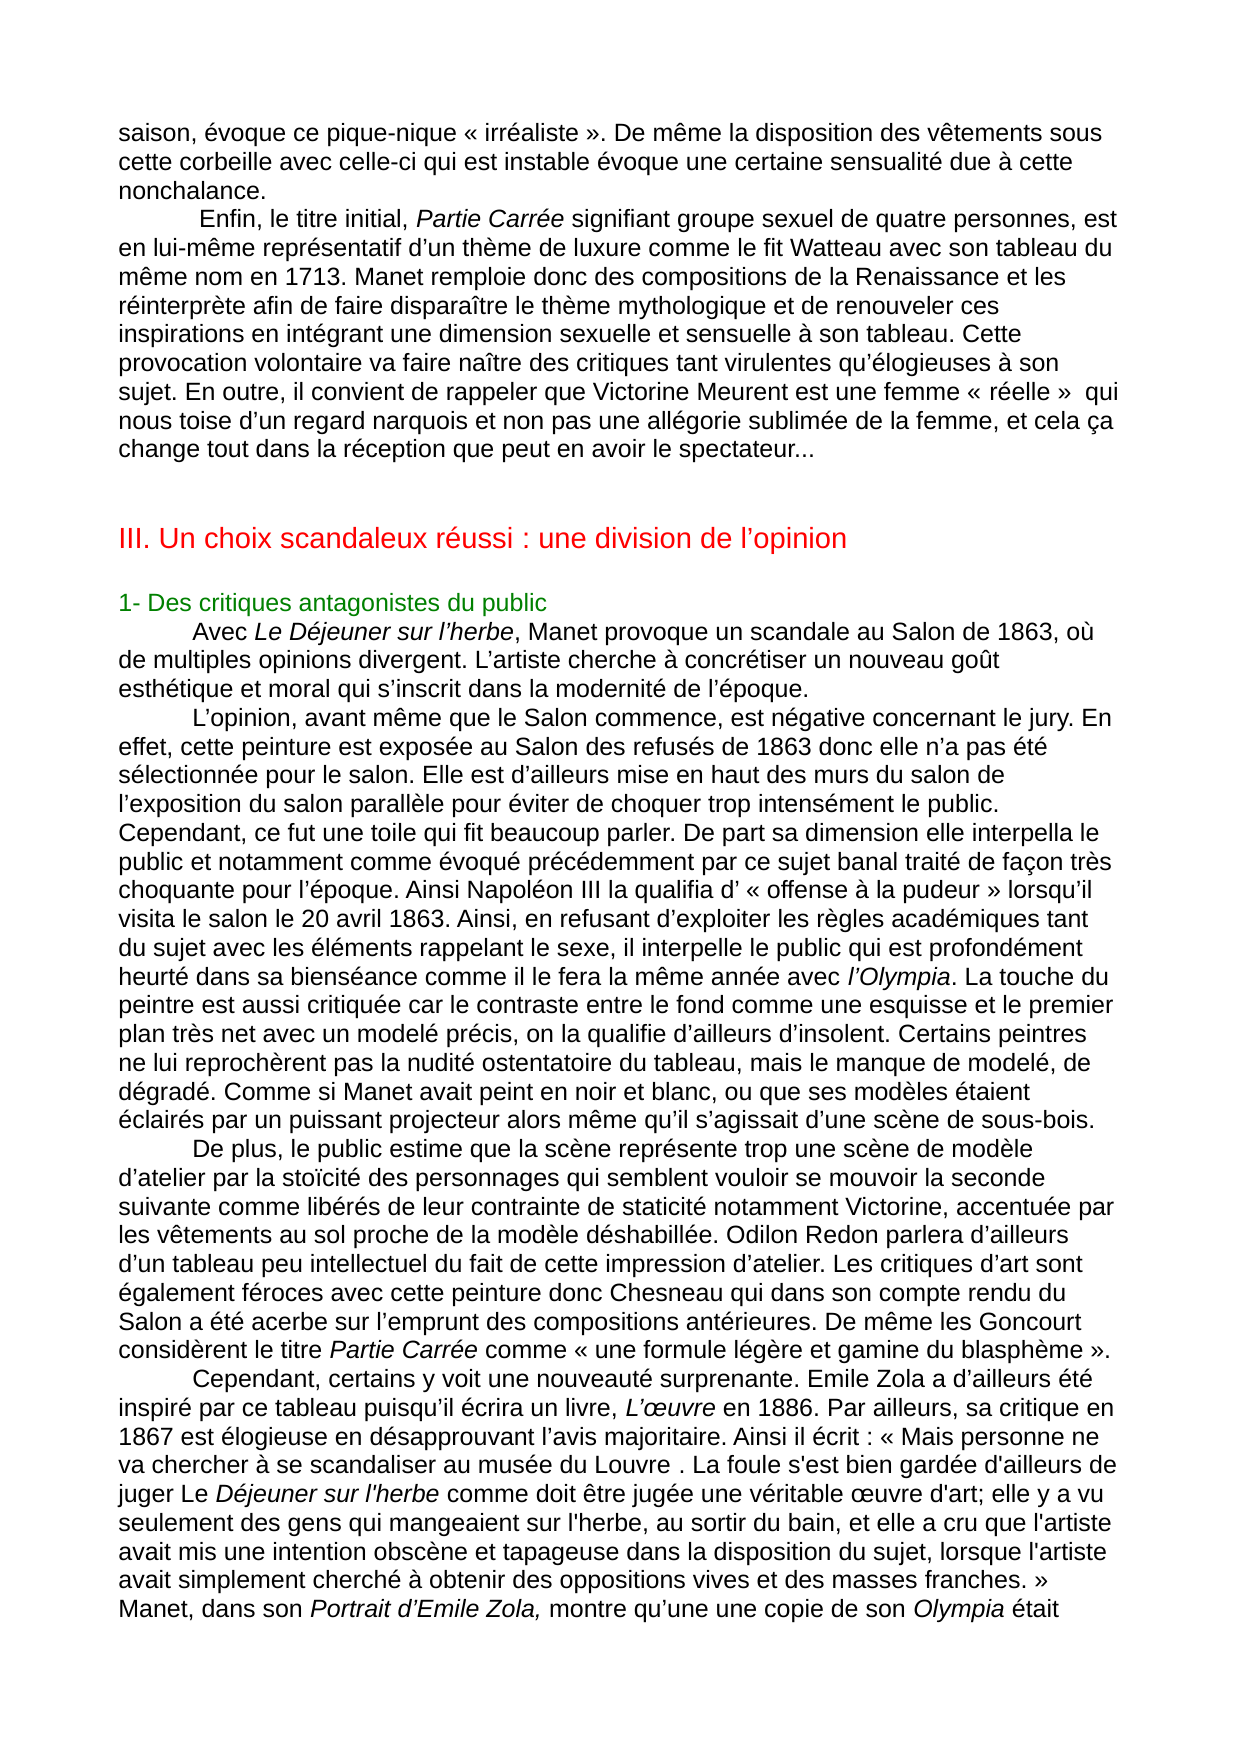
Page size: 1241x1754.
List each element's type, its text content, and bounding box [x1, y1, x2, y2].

text De plus, le public estime que la scène représente trop une scène de modèle d’atelier par la stoïcité des personnages qui semblent vouloir se mouvoir la seconde suivante comme libérés de leur contrainte de staticité notamment Victorine, accentuée par les vêtements au sol proche de la modèle déshabillée. Odilon Redon parlera d’ailleurs d’un tableau peu intellectuel du fait de cette impression d’atelier. Les critiques d’art sont également féroces avec cette peinture donc Chesneau qui dans son compte rendu du Salon a été acerbe sur l’emprunt des compositions antérieures. De même les Goncourt considèrent le titre Partie Carrée comme « une formule légère et gamine du blasphème ». Cependant, certains y voit une nouveauté surprenante. Emile Zola a d’ailleurs été inspiré par ce tableau puisqu’il écrira un livre, L’œuvre en 1886. Par ailleurs, sa critique en 1867 est élogieuse en désapprouvant l’avis majoritaire. Ainsi il écrit : « Mais personne ne va chercher à se scandaliser au musée du Louvre . La foule s'est bien gardée d'ailleurs de juger Le Déjeuner sur l'herbe comme doit être jugée une véritable œuvre d'art; elle y a vu seulement des gens qui mangeaient sur l'herbe, au sortir du bain, et elle a cru que l'artiste avait mis une intention obscène et tapageuse dans la disposition du sujet, lorsque l'artiste avait simplement cherché à obtenir des oppositions vives et des masses franches. » Manet, dans son Portrait d’Emile Zola, montre qu’une une copie de son Olympia était [118, 1134, 1122, 1623]
text L’opinion, avant même que le Salon commence, est négative concernant le jury. En effet, cette peinture est exposée au Salon des refusés de 1863 donc elle n’a pas été sélectionnée pour le salon. Elle est d’ailleurs mise en haut des murs du salon de l’exposition du salon parallèle pour éviter de choquer trop intensément le public. Cependant, ce fut une toile qui fit beaucoup parler. De part sa dimension elle interpella le public et notamment comme évoqué précédemment par ce sujet banal traité de façon très choquante pour l’époque. Ainsi Napoléon III la qualifia d’ « offense à la pudeur » lorsqu’il visita le salon le 20 avril 1863. Ainsi, en refusant d’exploiter les règles académiques tant du sujet avec les éléments rappelant le sexe, il interpelle le public qui est profondément heurté dans sa bienséance comme il le fera la même année avec l’Olympia. La touche du peintre est aussi critiquée car le contraste entre le fond comme une esquisse et le premier plan très net avec un modelé précis, on la qualifie d’ailleurs d’insolent. Certains peintres ne lui reprochèrent pas la nudité ostentatoire du tableau, mais le manque de modelé, de dégradé. Comme si Manet avait peint en noir et blanc, ou que ses modèles étaient éclairés par un puissant projecteur alors même qu’il s’agissait d’une scène de sous-bois. [118, 703, 1122, 1134]
text Avec Le Déjeuner sur l’herbe, Manet provoque un scandale au Salon de 1863, où de multiples opinions divergent. L’artiste cherche à concrétiser un nouveau goût esthétique et moral qui s’inscrit dans la modernité de l’époque. [118, 616, 1122, 703]
text 1- Des critiques antagonistes du public [118, 588, 1122, 616]
text III. Un choix scandaleux réussi : une division de l’opinion [118, 521, 1122, 554]
text Enfin, le titre initial, Partie Carrée signifiant groupe sexuel de quatre personnes, est en lui-même représentatif d’un thème de luxure comme le fit Watteau avec son tableau du même nom en 1713. Manet remploie donc des compositions de la Renaissance et les réinterprète afin de faire disparaître le thème mythologique et de renouveler ces inspirations en intégrant une dimension sexuelle et sensuelle à son tableau. Cette provocation volontaire va faire naître des critiques tant virulentes qu’élogieuses à son sujet. En outre, il convient de rappeler que Victorine Meurent est une femme « réelle » qui nous toise d’un regard narquois et non pas une allégorie sublimée de la femme, et cela ça change tout dans la réception que peut en avoir le spectateur... [118, 204, 1122, 463]
text saison, évoque ce pique-nique « irréaliste ». De même la disposition des vêtements sous cette corbeille avec celle-ci qui est instable évoque une certaine sensualité due à cette nonchalance. [118, 118, 1122, 204]
